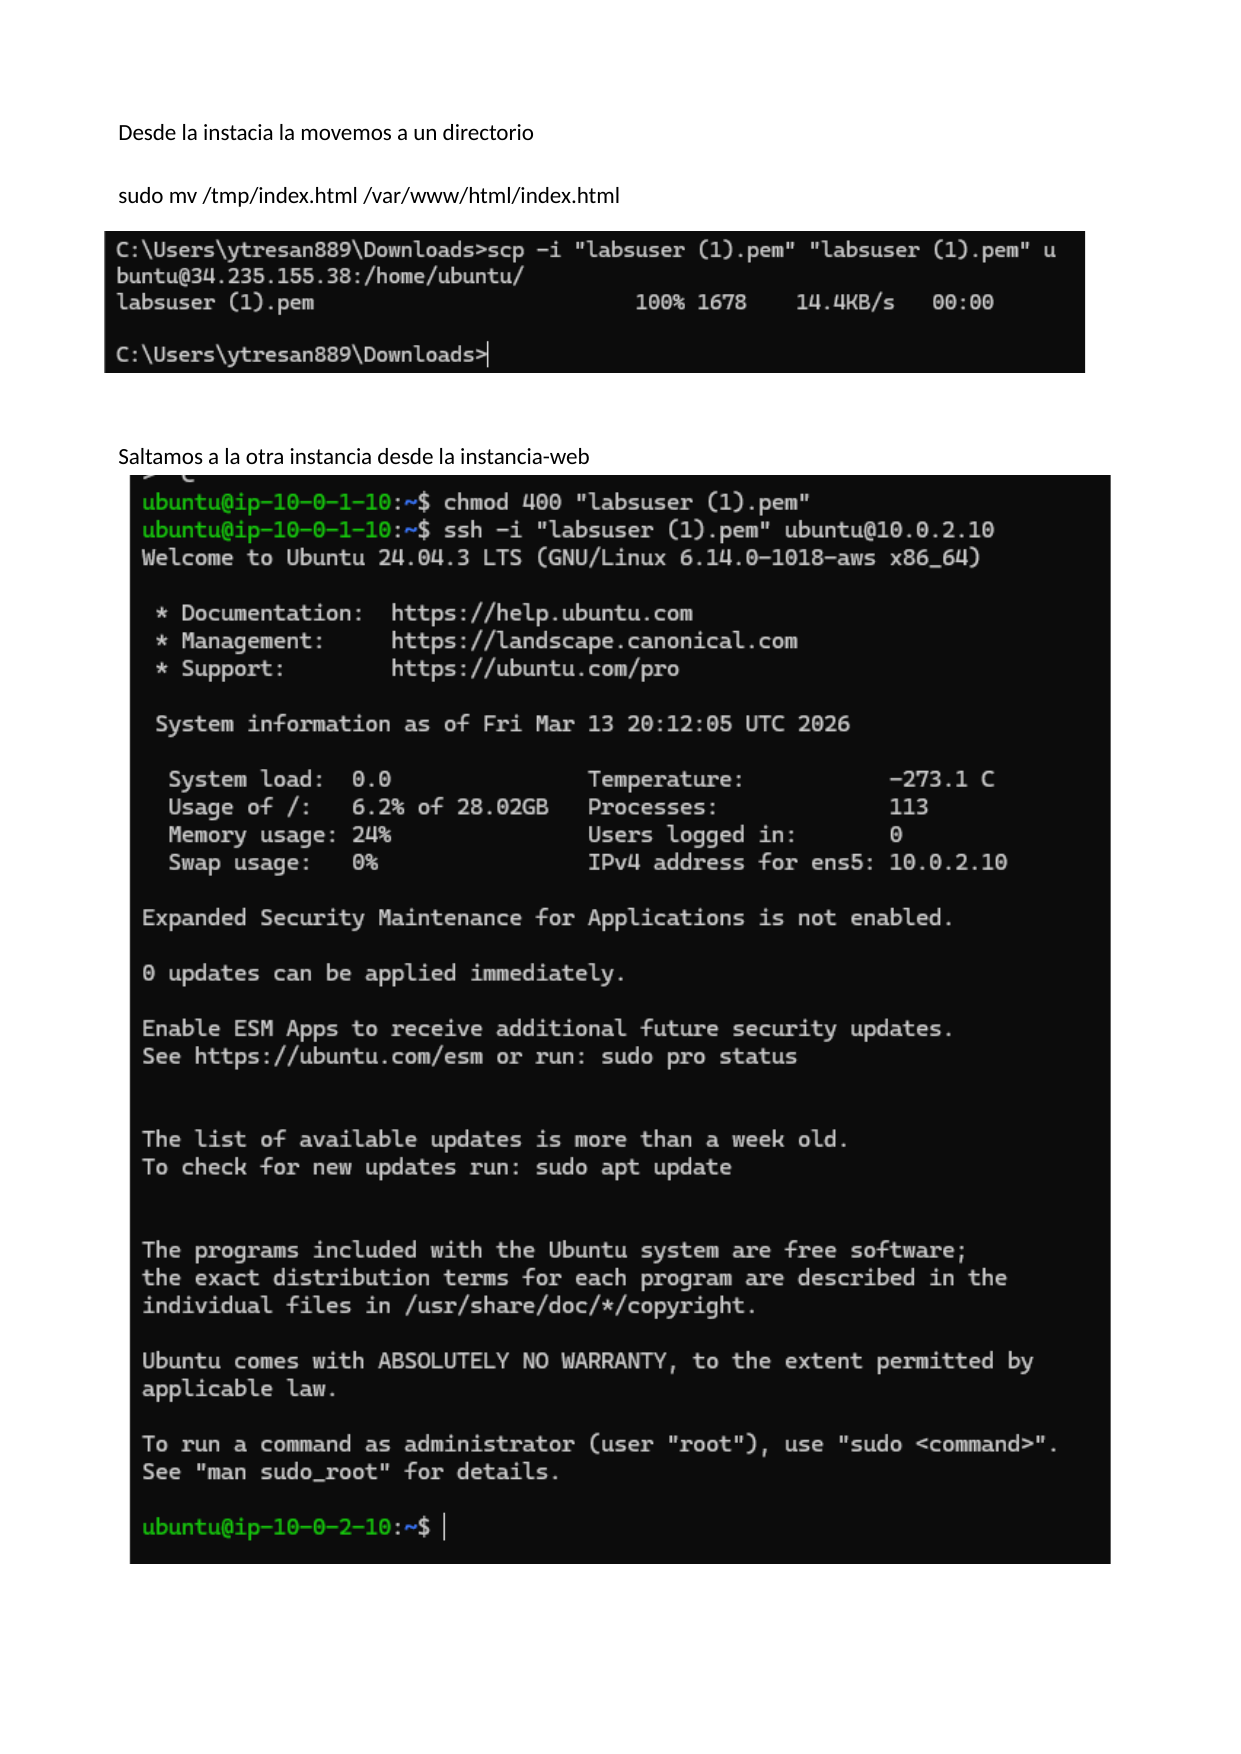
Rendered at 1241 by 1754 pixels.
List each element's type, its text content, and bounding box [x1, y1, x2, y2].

picture [104, 231, 1086, 373]
text Desde la instacia la movemos a un directorio [118, 118, 1099, 146]
text Saltamos a la otra instancia desde la instancia-web [118, 442, 1099, 470]
text sudo mv /tmp/index.html /var/www/html/index.html [118, 181, 1099, 209]
picture [129, 475, 1111, 1564]
